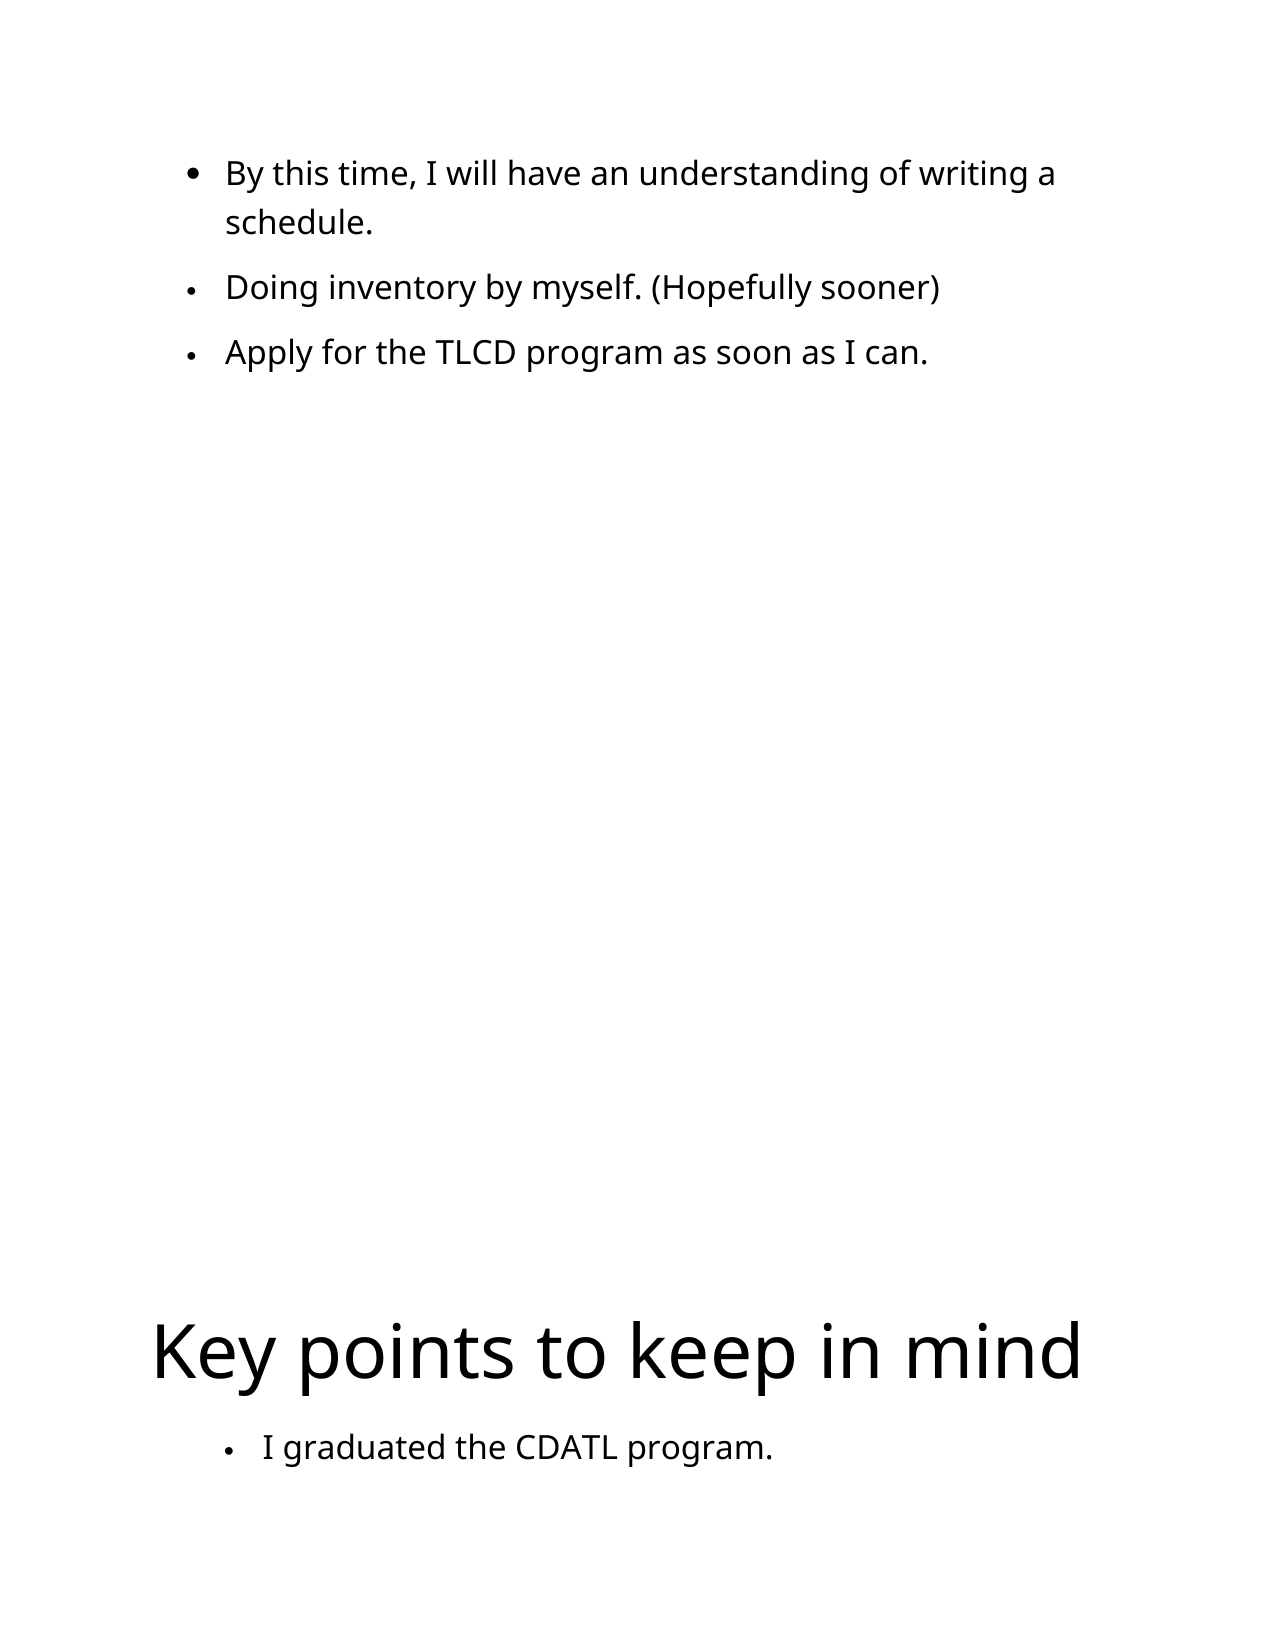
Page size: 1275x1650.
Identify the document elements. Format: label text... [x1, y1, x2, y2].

list By this time, I will have an understanding of writing a schedule. [187, 150, 1125, 244]
text Key points to keep in mind [150, 1298, 1125, 1400]
list Doing inventory by myself. (Hopefully sooner) [187, 264, 1125, 309]
list Apply for the TLCD program as soon as I can. [187, 329, 1125, 374]
list I graduated the CDATL program. [225, 1424, 1125, 1469]
